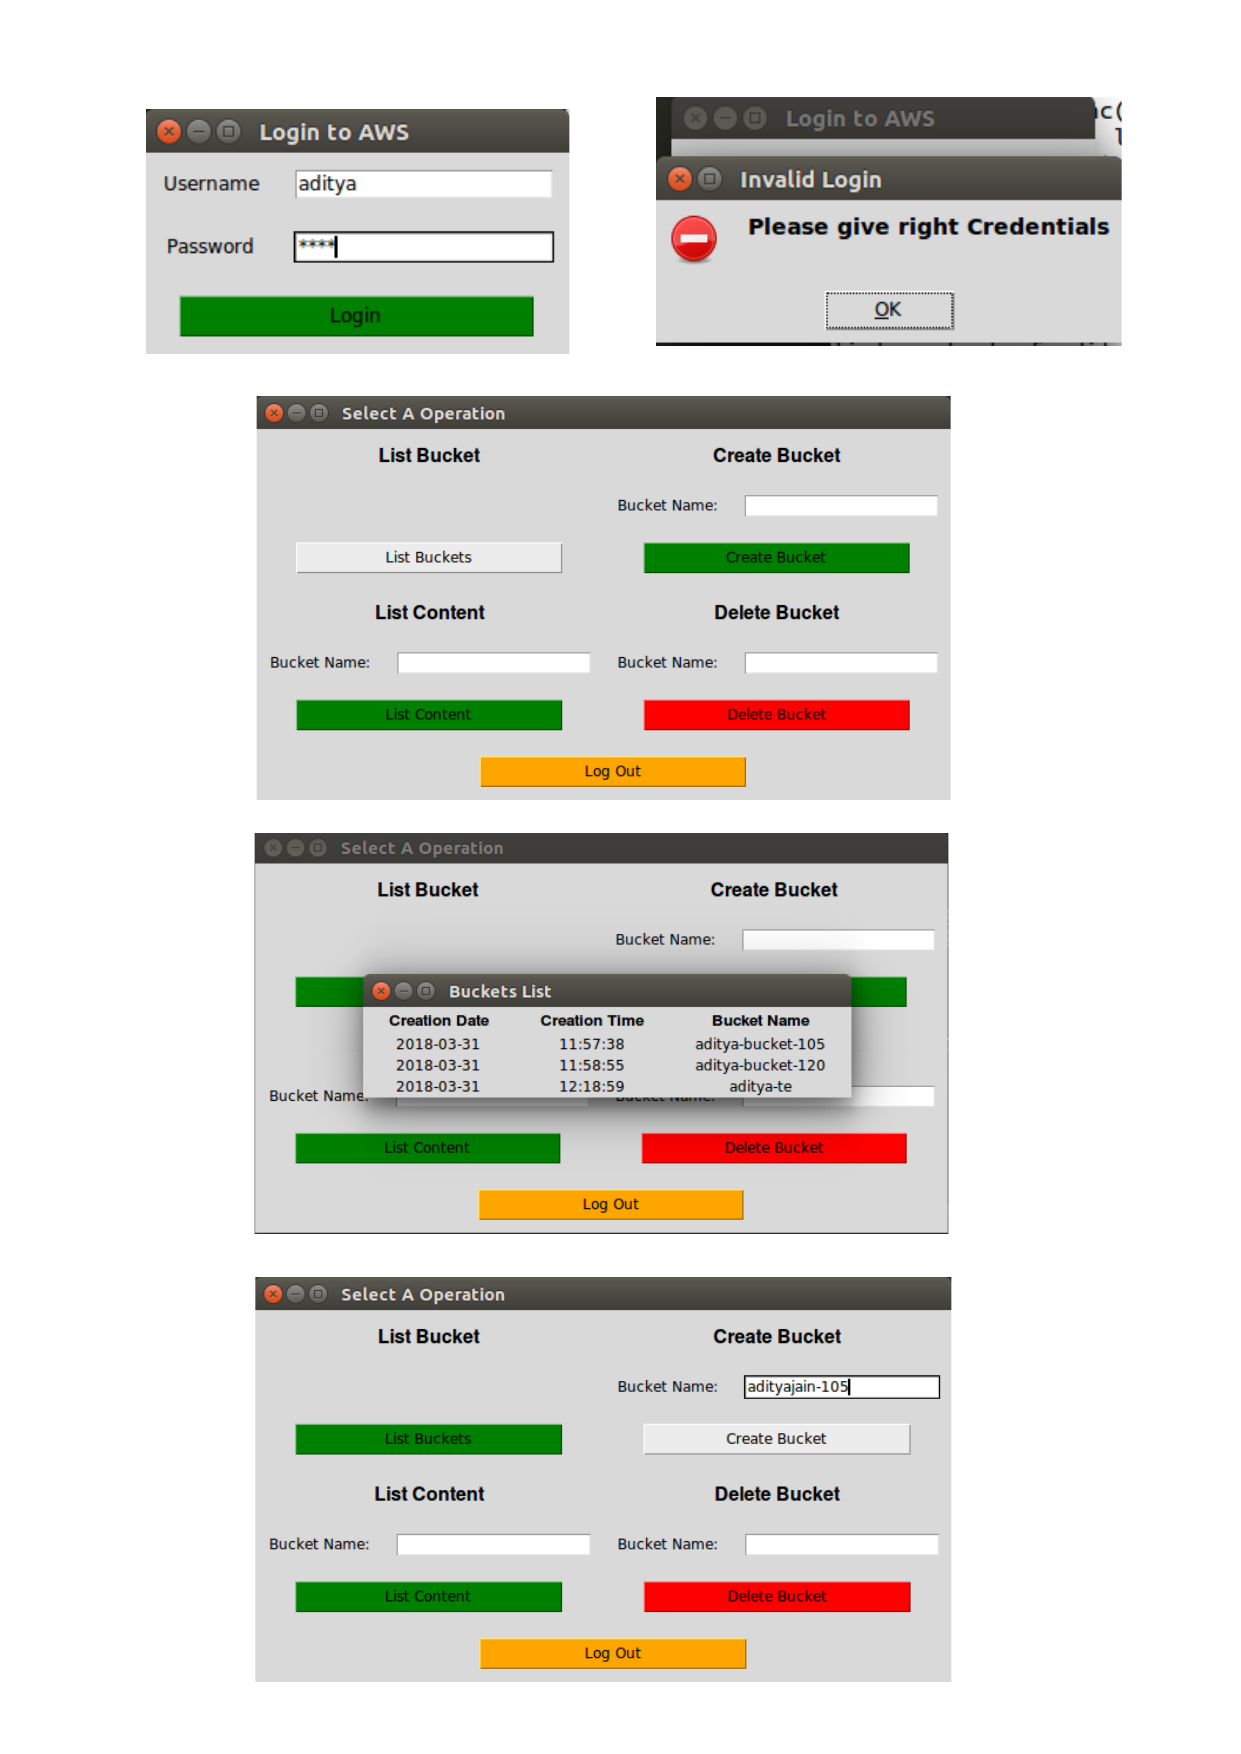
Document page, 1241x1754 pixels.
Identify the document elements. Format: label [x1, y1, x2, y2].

picture [254, 833, 949, 1234]
picture [656, 97, 1122, 346]
picture [256, 396, 951, 800]
picture [255, 1277, 952, 1682]
picture [146, 109, 570, 354]
